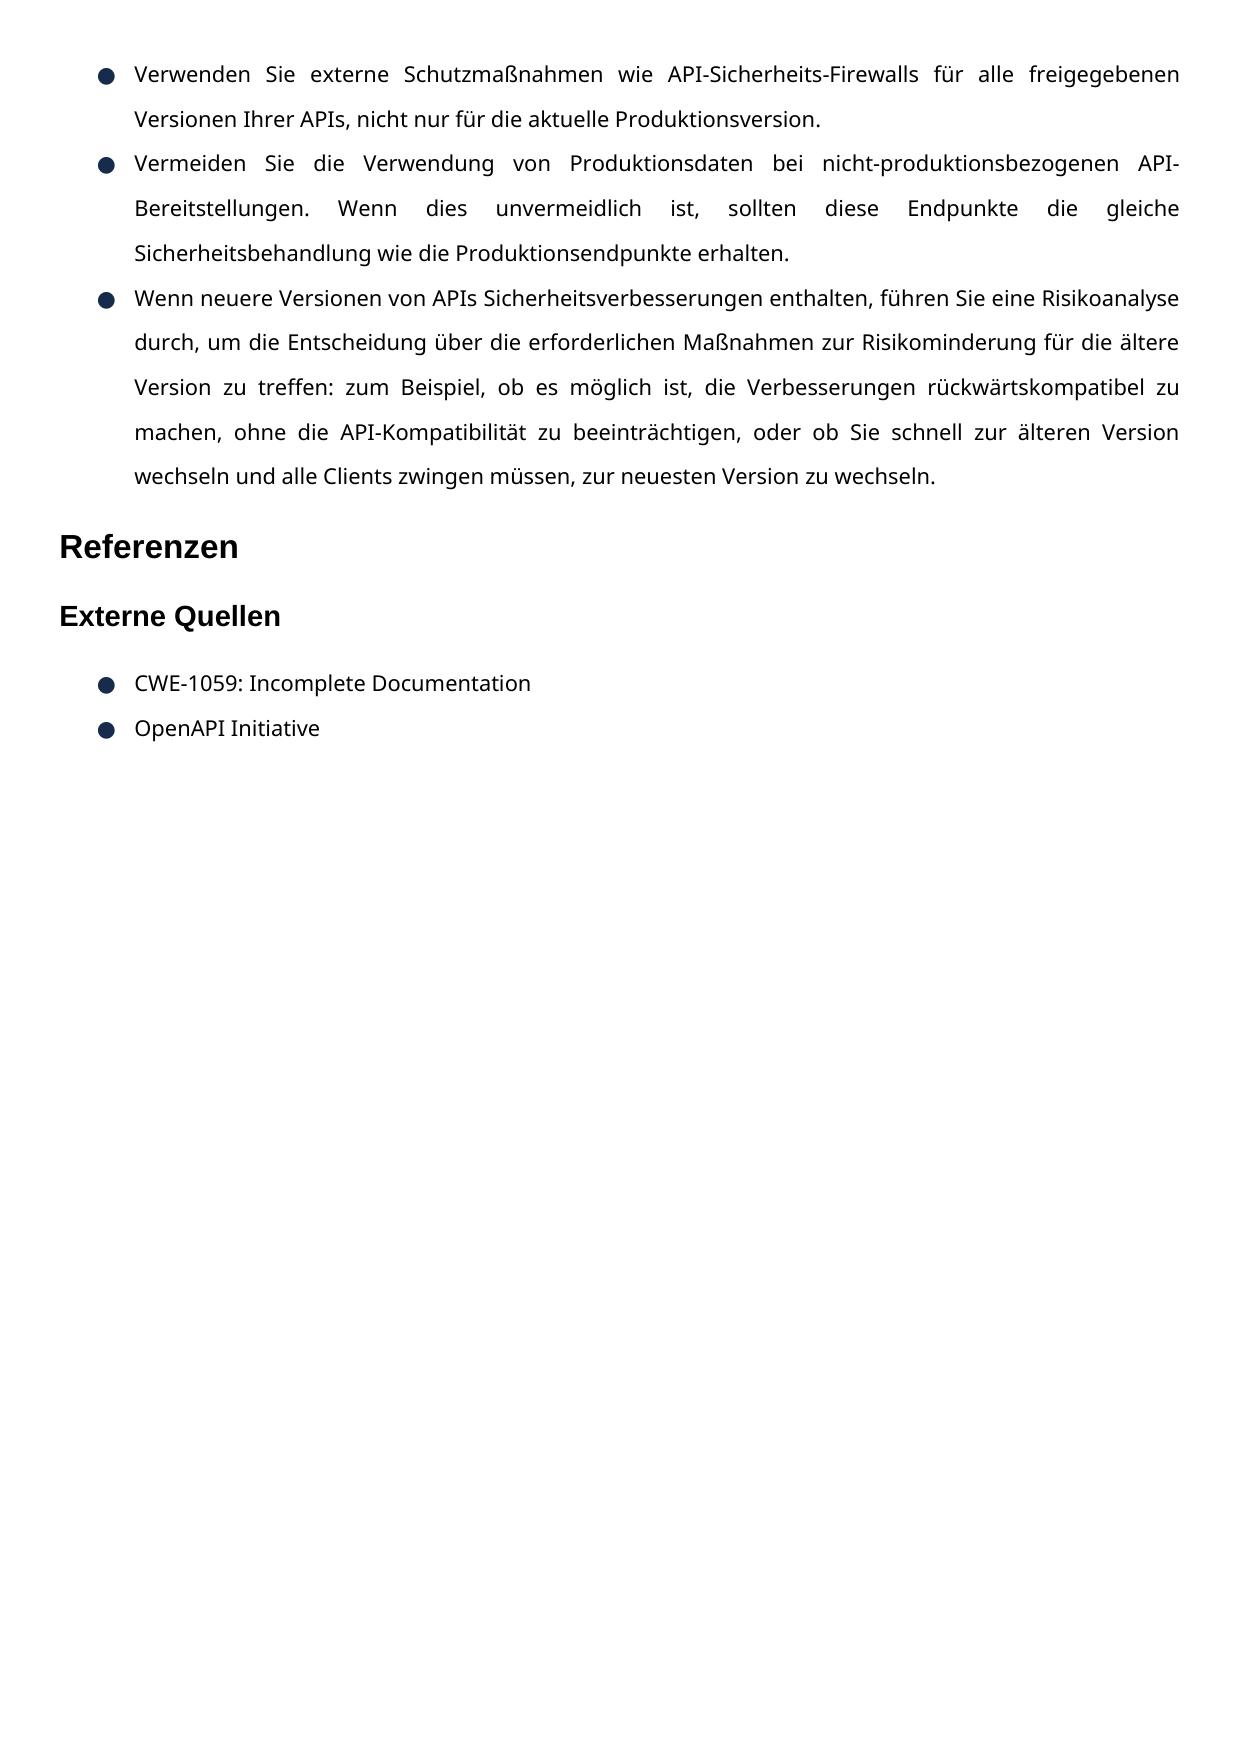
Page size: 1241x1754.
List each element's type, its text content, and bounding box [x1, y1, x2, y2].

subtitle Externe Quellen [59, 599, 1181, 632]
list CWE-1059: Incomplete Documentation [97, 668, 1181, 698]
list Wenn neuere Versionen von APIs Sicherheitsverbesserungen enthalten, führen Sie eine Risikoanalyse durch, um die Entscheidung über die erforderlichen Maßnahmen zur Risikominderung für die ältere Version zu treffen: zum Beispiel, ob es möglich ist, die Verbesserungen rückwärtskompatibel zu machen, ohne die API-Kompatibilität zu beeinträchtigen, oder ob Sie schnell zur älteren Version wechseln und alle Clients zwingen müssen, zur neuesten Version zu wechseln. [97, 282, 1181, 491]
list OpenAPI Initiative [97, 713, 1181, 742]
list Verwenden Sie externe Schutzmaßnahmen wie API-Sicherheits-Firewalls für alle freigegebenen Versionen Ihrer APIs, nicht nur für die aktuelle Produktionsversion. [97, 59, 1181, 133]
subtitle Referenzen [59, 527, 1181, 565]
list Vermeiden Sie die Verwendung von Produktionsdaten bei nicht-produktionsbezogenen API-Bereitstellungen. Wenn dies unvermeidlich ist, sollten diese Endpunkte die gleiche Sicherheitsbehandlung wie die Produktionsendpunkte erhalten. [97, 148, 1181, 268]
